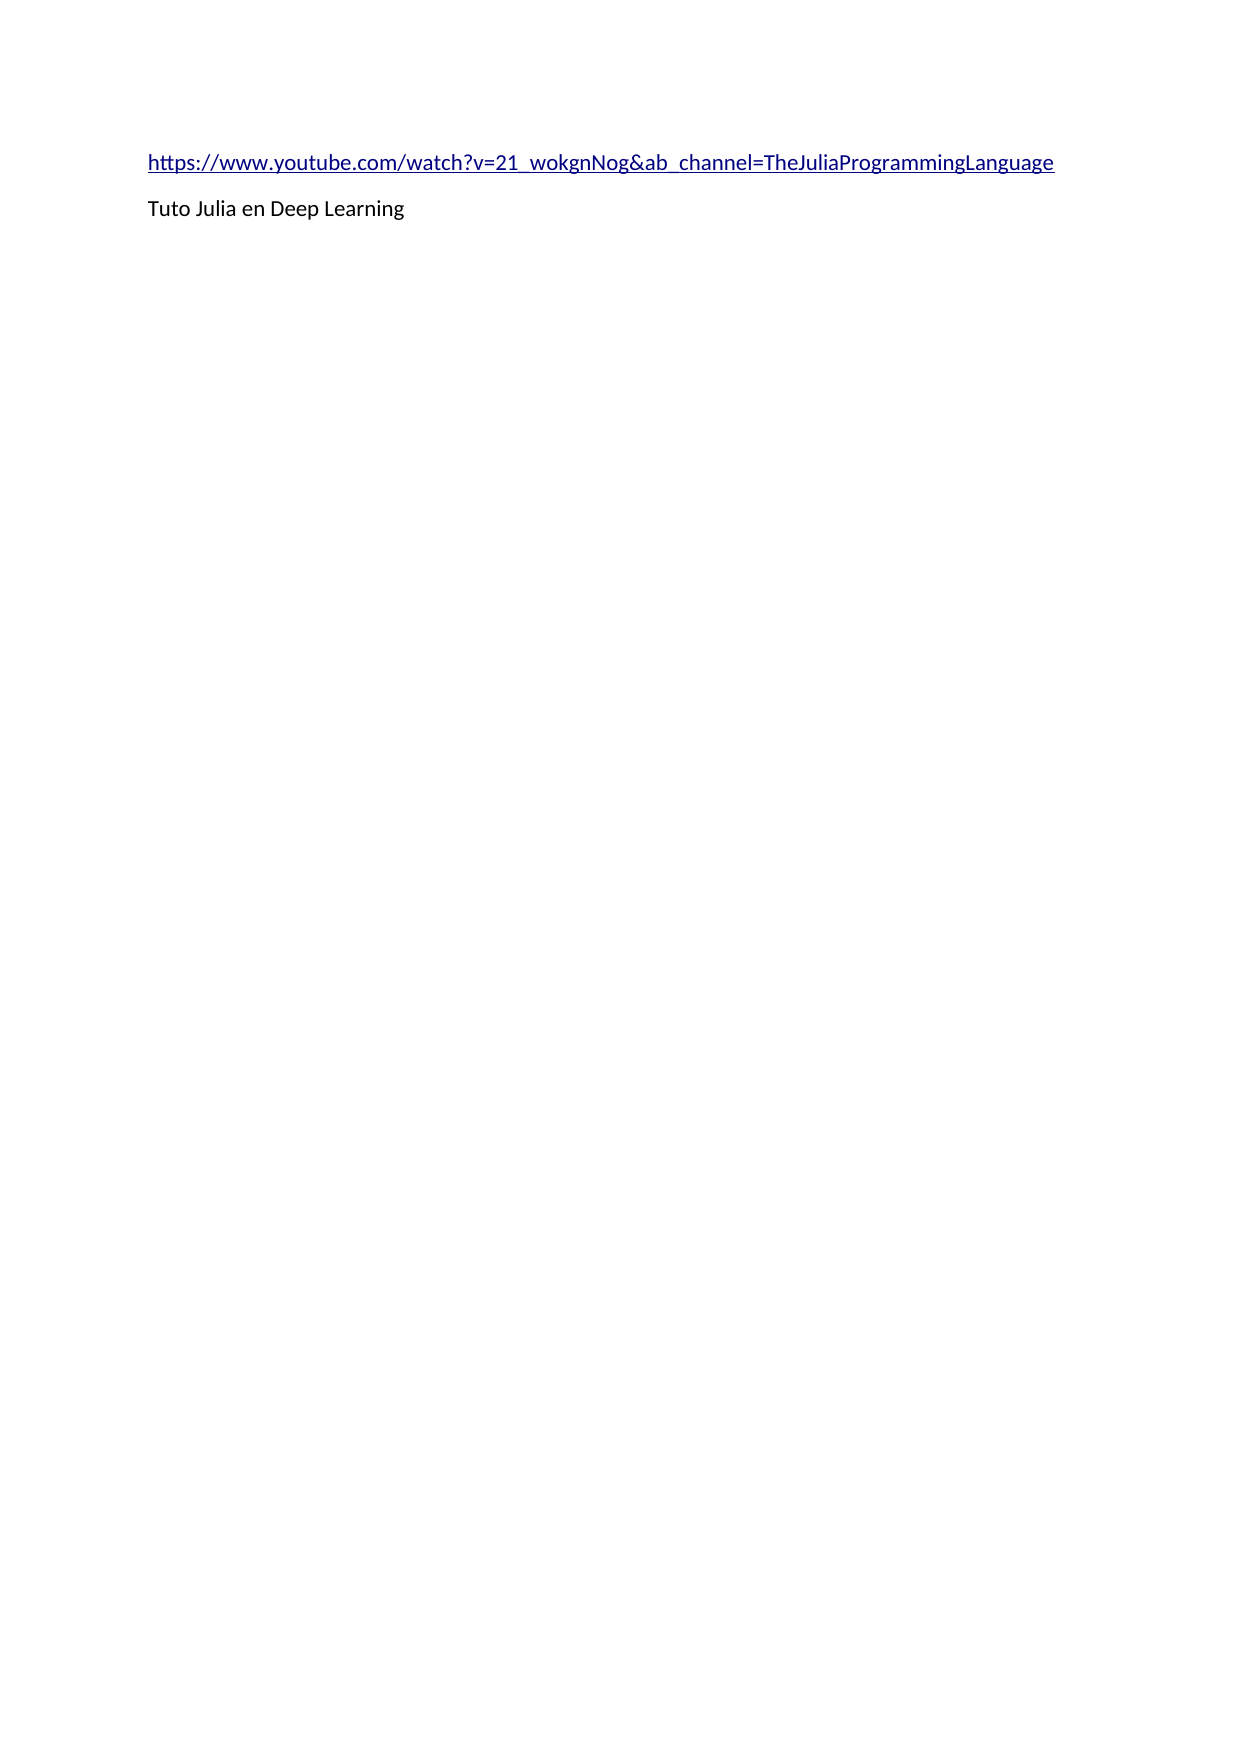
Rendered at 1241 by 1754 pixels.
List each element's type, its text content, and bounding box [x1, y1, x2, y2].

text https://www.youtube.com/watch?v=21_wokgnNog&ab_channel=TheJuliaProgrammingLanguage [148, 148, 1093, 176]
text Tuto Julia en Deep Learning [148, 194, 1093, 222]
